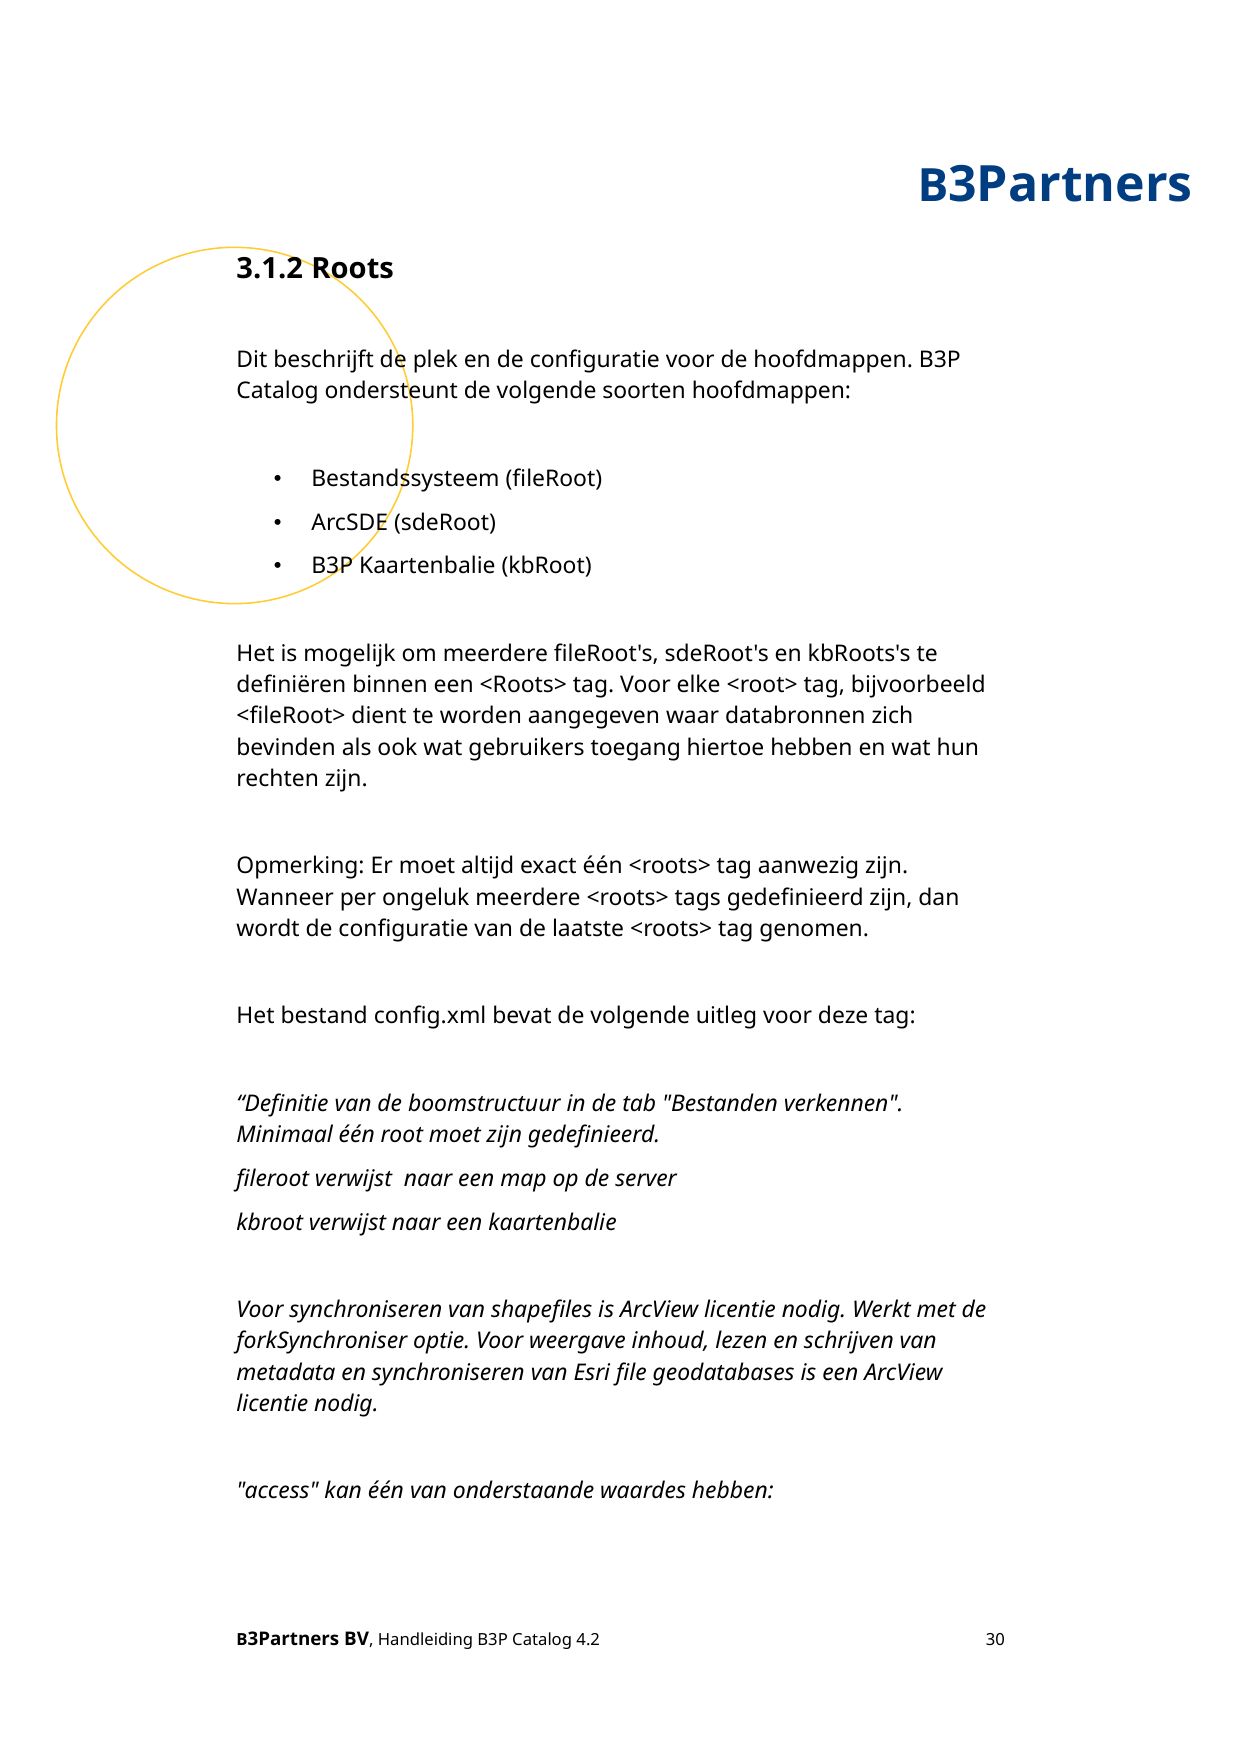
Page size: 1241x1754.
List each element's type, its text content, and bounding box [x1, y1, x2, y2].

list ArcSDE (sdeRoot) [376, 505, 1004, 537]
list B3P Kaartenbalie (kbRoot) [327, 549, 1004, 580]
list Bestandssysteem (fileRoot) [401, 462, 1004, 493]
text fileroot verwijst naar een map op de server [236, 1162, 1004, 1193]
text Het bestand config.xml bevat de volgende uitleg voor deze tag: [236, 999, 1004, 1030]
text Opmerking: Er moet altijd exact één <roots> tag aanwezig zijn. Wanneer per ongeluk meerdere <roots> tags gedefinieerd zijn, dan wordt de configuratie van de laatste <roots> tag genomen. [236, 849, 1004, 943]
text Voor synchroniseren van shapefiles is ArcView licentie nodig. Werkt met de forkSynchroniser optie. Voor weergave inhoud, lezen en schrijven van metadata en synchroniseren van Esri file geodatabases is een ArcView licentie nodig. [236, 1293, 1004, 1418]
text Het is mogelijk om meerdere fileRoot's, sdeRoot's en kbRoots's te definiëren binnen een <Roots> tag. Voor elke <root> tag, bijvoorbeeld <fileRoot> dient te worden aangegeven waar databronnen zich bevinden als ook wat gebruikers toegang hiertoe hebben en wat hun rechten zijn. [236, 637, 1004, 793]
text "access" kan één van onderstaande waardes hebben: [236, 1474, 1004, 1505]
subtitle Roots [258, 247, 1004, 287]
text kbroot verwijst naar een kaartenbalie [236, 1205, 1004, 1237]
text “Definitie van de boomstructuur in de tab "Bestanden verkennen". Minimaal één root moet zijn gedefinieerd. [236, 1087, 1004, 1149]
text Dit beschrijft de plek en de configuratie voor de hoofdmappen. B3P Catalog ondersteunt de volgende soorten hoofdmappen: [394, 343, 1004, 405]
